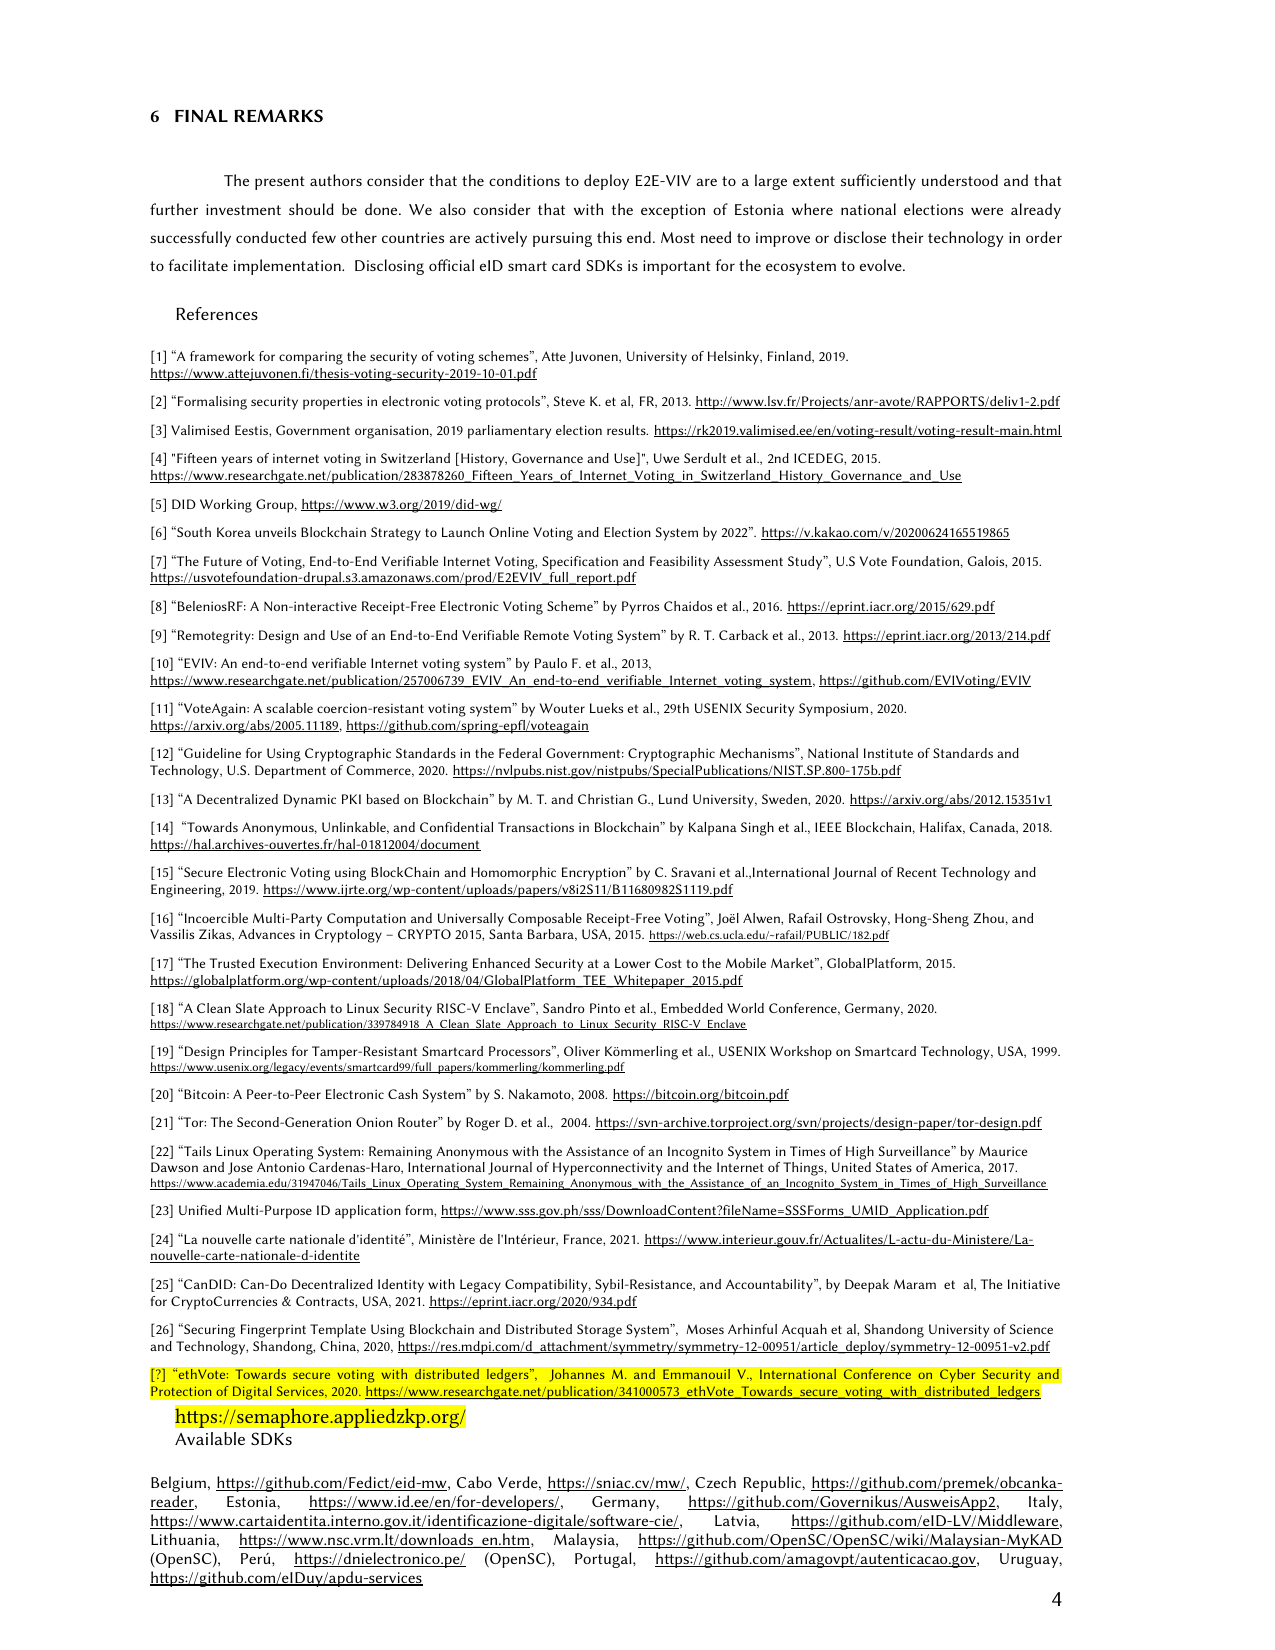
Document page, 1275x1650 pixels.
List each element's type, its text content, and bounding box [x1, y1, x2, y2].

text https://semaphore.appliedzkp.org/ [150, 1400, 1062, 1428]
text [5] DID Working Group, https://www.w3.org/2019/did-wg/ [150, 496, 1062, 513]
text [16] “Incoercible Multi-Party Computation and Universally Composable Receipt-Free Voting”, Joël Alwen, Rafail Ostrovsky, Hong-Sheng Zhou, and Vassilis Zikas, Advances in Cryptology – CRYPTO 2015, Santa Barbara, USA, 2015. https://web.cs.ucla.edu/~rafail/PUBLIC/182.pdf [150, 910, 1062, 943]
text Belgium, https://github.com/Fedict/eid-mw, Cabo Verde, https://sniac.cv/mw/, Czech Republic, https://github.com/premek/obcanka-reader, Estonia, https://www.id.ee/en/for-developers/, Germany, https://github.com/Governikus/AusweisApp2, Italy, https://www.cartaidentita.interno.gov.it/identificazione-digitale/software-cie/, Latvia, https://github.com/eID-LV/Middleware, Lithuania, https://www.nsc.vrm.lt/downloads_en.htm, Malaysia, https://github.com/OpenSC/OpenSC/wiki/Malaysian-MyKAD (OpenSC), Perú, https://dnielectronico.pe/ (OpenSC), Portugal, https://github.com/amagovpt/autenticacao.gov, Uruguay, https://github.com/eIDuy/apdu-services [150, 1473, 1062, 1587]
text [20] “Bitcoin: A Peer-to-Peer Electronic Cash System” by S. Nakamoto, 2008. https://bitcoin.org/bitcoin.pdf [150, 1086, 1062, 1103]
text [11] “VoteAgain: A scalable coercion-resistant voting system” by Wouter Lueks et al., 29th USENIX Security Symposium, 2020. https://arxiv.org/abs/2005.11189, https://github.com/spring-epfl/voteagain [150, 701, 1062, 734]
text https://www.academia.edu/31947046/Tails_Linux_Operating_System_Remaining_Anonymous_with_the_Assistance_of_an_Incognito_System_in_Times_of_High_Surveillance [150, 1176, 1062, 1191]
text [6] “South Korea unveils Blockchain Strategy to Launch Online Voting and Election System by 2022”. https://v.kakao.com/v/20200624165519865 [150, 524, 1062, 541]
text [7] “The Future of Voting, End-to-End Verifiable Internet Voting, Specification and Feasibility Assessment Study”, U.S Vote Foundation, Galois, 2015. [150, 553, 1062, 570]
text [3] Valimised Eestis, Government organisation, 2019 parliamentary election results. https://rk2019.valimised.ee/en/voting-result/voting-result-main.html [150, 422, 1062, 439]
text https://www.researchgate.net/publication/283878260_Fifteen_Years_of_Internet_Voting_in_Switzerland_History_Governance_and_Use [150, 467, 1062, 484]
text The present authors consider that the conditions to deploy E2E-VIV are to a large extent sufficiently understood and that further investment should be done. We also consider that with the exception of Estonia where national elections were already successfully conducted few other countries are actively pursuing this end. Most need to improve or disclose their technology in order to facilitate implementation. Disclosing official eID smart card SDKs is important for the ecosystem to evolve. [150, 163, 1062, 275]
text [8] “BeleniosRF: A Non-interactive Receipt-Free Electronic Voting Scheme” by Pyrros Chaidos et al., 2016. https://eprint.iacr.org/2015/629.pdf [150, 598, 1062, 615]
text [26] “Securing Fingerprint Template Using Blockchain and Distributed Storage System”, Moses Arhinful Acquah et al, Shandong University of Science and Technology, Shandong, China, 2020, https://res.mdpi.com/d_attachment/symmetry/symmetry-12-00951/article_deploy/symmetry-12-00951-v2.pdf [150, 1322, 1062, 1355]
text https://www.usenix.org/legacy/events/smartcard99/full_papers/kommerling/kommerling.pdf [150, 1060, 1062, 1074]
text References [150, 303, 1062, 325]
text [10] “EVIV: An end-to-end verifiable Internet voting system” by Paulo F. et al., 2013, https://www.researchgate.net/publication/257006739_EVIV_An_end-to-end_verifiable_Internet_voting_system, https://github.com/EVIVoting/EVIV [150, 655, 1062, 689]
text https://hal.archives-ouvertes.fr/hal-01812004/document [150, 836, 1062, 853]
text [25] “CanDID: Can-Do Decentralized Identity with Legacy Compatibility, Sybil-Resistance, and Accountability”, by Deepak Maram et al, The Initiative for CryptoCurrencies & Contracts, USA, 2021. https://eprint.iacr.org/2020/934.pdf [150, 1276, 1062, 1310]
text https://www.attejuvonen.fi/thesis-voting-security-2019-10-01.pdf [150, 365, 1062, 382]
text [1] “A framework for comparing the security of voting schemes”, Atte Juvonen, University of Helsinky, Finland, 2019. [150, 348, 1062, 365]
text [24] “La nouvelle carte nationale d'identité”, Ministère de l'Intérieur, France, 2021. https://www.interieur.gouv.fr/Actualites/L-actu-du-Ministere/La-nouvelle-carte-nationale-d-identite [150, 1231, 1062, 1264]
text [2] “Formalising security properties in electronic voting protocols”, Steve K. et al, FR, 2013. http://www.lsv.fr/Projects/anr-avote/RAPPORTS/deliv1-2.pdf [150, 394, 1062, 410]
text [4] "Fifteen years of internet voting in Switzerland [History, Governance and Use]", Uwe Serdult et al., 2nd ICEDEG, 2015. [150, 451, 1062, 467]
text https://www.researchgate.net/publication/339784918_A_Clean_Slate_Approach_to_Linux_Security_RISC-V_Enclave [150, 1017, 1062, 1031]
text [13] “A Decentralized Dynamic PKI based on Blockchain” by M. T. and Christian G., Lund University, Sweden, 2020. https://arxiv.org/abs/2012.15351v1 [150, 791, 1062, 808]
text [17] “The Trusted Execution Environment: Delivering Enhanced Security at a Lower Cost to the Mobile Market”, GlobalPlatform, 2015. https://globalplatform.org/wp-content/uploads/2018/04/GlobalPlatform_TEE_Whitepaper_2015.pdf [150, 955, 1062, 988]
text [21] “Tor: The Second-Generation Onion Router” by Roger D. et al., 2004. https://svn-archive.torproject.org/svn/projects/design-paper/tor-design.pdf [150, 1114, 1062, 1131]
text Available SDKs [150, 1428, 1062, 1449]
text [?] “ethVote: Towards secure voting with distributed ledgers”, Johannes M. and Emmanouil V., International Conference on Cyber Security and Protection of Digital Services, 2020. https://www.researchgate.net/publication/341000573_ethVote_Towards_secure_voting_with_distributed_ledgers [150, 1367, 1062, 1400]
text [14] “Towards Anonymous, Unlinkable, and Confidential Transactions in Blockchain” by Kalpana Singh et al., IEEE Blockchain, Halifax, Canada, 2018. [150, 819, 1062, 836]
text [18] “A Clean Slate Approach to Linux Security RISC-V Enclave”, Sandro Pinto et al., Embedded World Conference, Germany, 2020. [150, 1000, 1062, 1017]
text [19] “Design Principles for Tamper-Resistant Smartcard Processors”, Oliver Kömmerling et al., USENIX Workshop on Smartcard Technology, USA, 1999. [150, 1043, 1062, 1060]
text https://usvotefoundation-drupal.s3.amazonaws.com/prod/E2EVIV_full_report.pdf [150, 570, 1062, 586]
text [23] Unified Multi-Purpose ID application form, https://www.sss.gov.ph/sss/DownloadContent?fileName=SSSForms_UMID_Application.pdf [150, 1203, 1062, 1219]
text [22] “Tails Linux Operating System: Remaining Anonymous with the Assistance of an Incognito System in Times of High Surveillance” by Maurice Dawson and Jose Antonio Cardenas-Haro, International Journal of Hyperconnectivity and the Internet of Things, United States of America, 2017. [150, 1143, 1062, 1176]
text [12] “Guideline for Using Cryptographic Standards in the Federal Government: Cryptographic Mechanisms”, National Institute of Standards and Technology, U.S. Department of Commerce, 2020. https://nvlpubs.nist.gov/nistpubs/SpecialPublications/NIST.SP.800-175b.pdf [150, 746, 1062, 779]
text [9] “Remotegrity: Design and Use of an End-to-End Verifiable Remote Voting System” by R. T. Carback et al., 2013. https://eprint.iacr.org/2013/214.pdf [150, 627, 1062, 643]
text [15] “Secure Electronic Voting using BlockChain and Homomorphic Encryption” by C. Sravani et al.,International Journal of Recent Technology and Engineering, 2019. https://www.ijrte.org/wp-content/uploads/papers/v8i2S11/B11680982S1119.pdf [150, 865, 1062, 898]
list 6 Final remarks [150, 104, 1062, 127]
